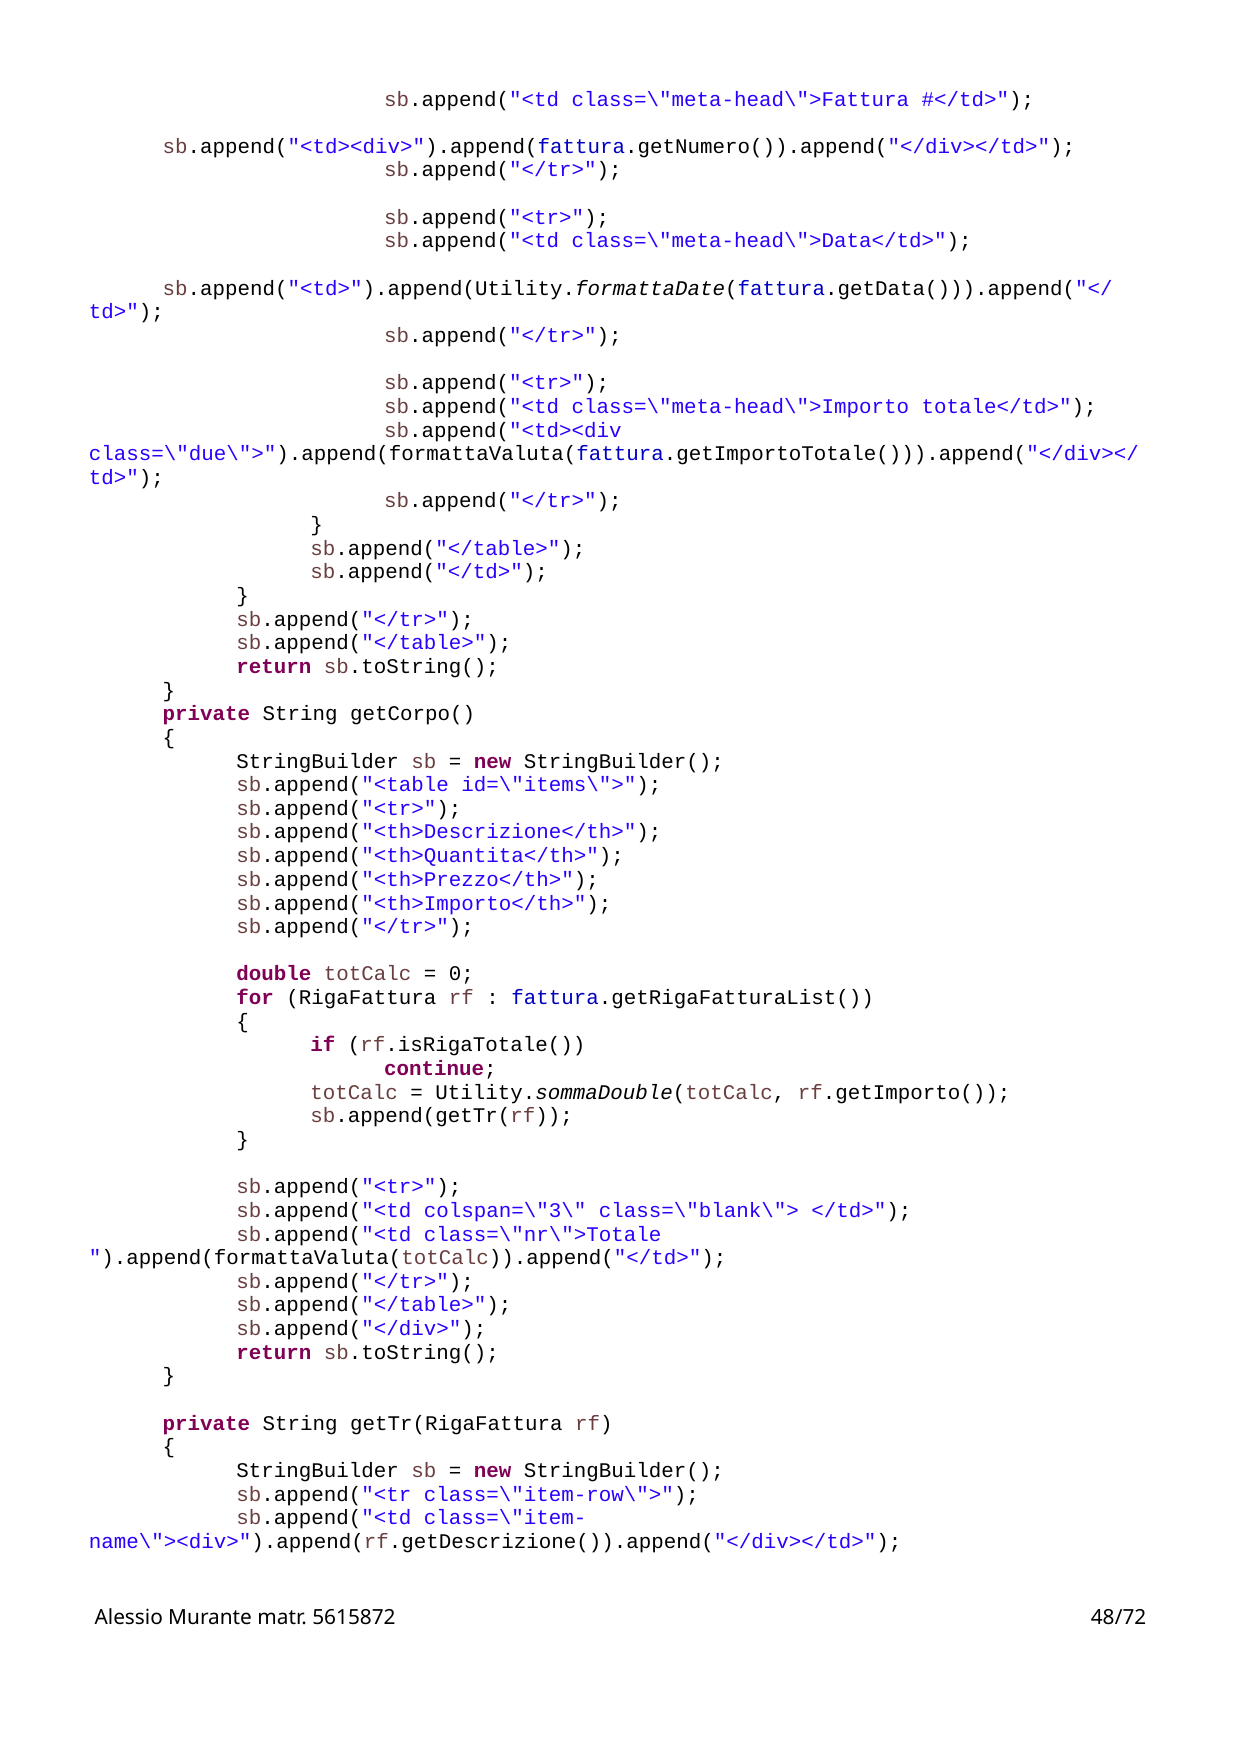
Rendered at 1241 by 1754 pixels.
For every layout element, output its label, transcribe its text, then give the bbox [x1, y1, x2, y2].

text sb.append("</tr>"); [88, 159, 1152, 183]
text sb.append("</td>"); [88, 561, 1152, 585]
text sb.append("<tr class=\"item-row\">"); [88, 1484, 1152, 1507]
text sb.append("<td colspan=\"3\" class=\"blank\"> </td>"); [88, 1200, 1152, 1223]
text sb.append("<th>Descrizione</th>"); [88, 822, 1152, 845]
text double totCalc = 0; [88, 963, 1152, 987]
text sb.append("</tr>"); [88, 325, 1152, 349]
text { [88, 1436, 1152, 1460]
text StringBuilder sb = new StringBuilder(); [88, 1460, 1152, 1484]
text sb.append("<td class=\"item-name\"><div>").append(rf.getDescrizione()).append("</div></td>"); [88, 1507, 1152, 1554]
text } [88, 1129, 1152, 1153]
text sb.append("<tr>"); [88, 1176, 1152, 1200]
text } [88, 680, 1152, 703]
text sb.append("<tr>"); [88, 372, 1152, 396]
text StringBuilder sb = new StringBuilder(); [88, 751, 1152, 774]
text sb.append("<td><div class=\"due\">").append(formattaValuta(fattura.getImportoTotale())).append("</div></td>"); [88, 419, 1152, 491]
text private String getTr(RigaFattura rf) [88, 1413, 1152, 1436]
text for (RigaFattura rf : fattura.getRigaFatturaList()) [88, 987, 1152, 1011]
text if (rf.isRigaTotale()) [88, 1034, 1152, 1058]
text continue; [88, 1058, 1152, 1082]
text totCalc = Utility.sommaDouble(totCalc, rf.getImporto()); [88, 1082, 1152, 1105]
text sb.append("<td class=\"meta-head\">Fattura #</td>"); [88, 88, 1152, 112]
text sb.append("<th>Quantita</th>"); [88, 845, 1152, 869]
text sb.append("<td><div>").append(fattura.getNumero()).append("</div></td>"); [88, 112, 1152, 159]
text { [88, 727, 1152, 751]
text sb.append("</tr>"); [88, 491, 1152, 514]
text sb.append("</table>"); [88, 1294, 1152, 1318]
text sb.append("<th>Importo</th>"); [88, 892, 1152, 916]
text sb.append("</tr>"); [88, 1271, 1152, 1294]
text sb.append("</tr>"); [88, 916, 1152, 940]
text sb.append("<tr>"); [88, 798, 1152, 822]
text sb.append("</table>"); [88, 632, 1152, 656]
text sb.append("</tr>"); [88, 609, 1152, 632]
text } [88, 585, 1152, 609]
text sb.append(getTr(rf)); [88, 1105, 1152, 1129]
text sb.append("<td class=\"nr\">Totale ").append(formattaValuta(totCalc)).append("</td>"); [88, 1223, 1152, 1271]
text sb.append("<th>Prezzo</th>"); [88, 869, 1152, 892]
text return sb.toString(); [88, 656, 1152, 680]
text sb.append("<tr>"); [88, 207, 1152, 230]
text sb.append("</div>"); [88, 1318, 1152, 1342]
text sb.append("<td class=\"meta-head\">Importo totale</td>"); [88, 396, 1152, 419]
text private String getCorpo() [88, 703, 1152, 727]
text } [88, 1365, 1152, 1389]
text return sb.toString(); [88, 1342, 1152, 1365]
text { [88, 1011, 1152, 1034]
text sb.append("<td class=\"meta-head\">Data</td>"); [88, 230, 1152, 254]
text sb.append("<td>").append(Utility.formattaDate(fattura.getData())).append("</td>"); [88, 254, 1152, 325]
text } [88, 514, 1152, 538]
text sb.append("</table>"); [88, 538, 1152, 561]
text sb.append("<table id=\"items\">"); [88, 774, 1152, 798]
